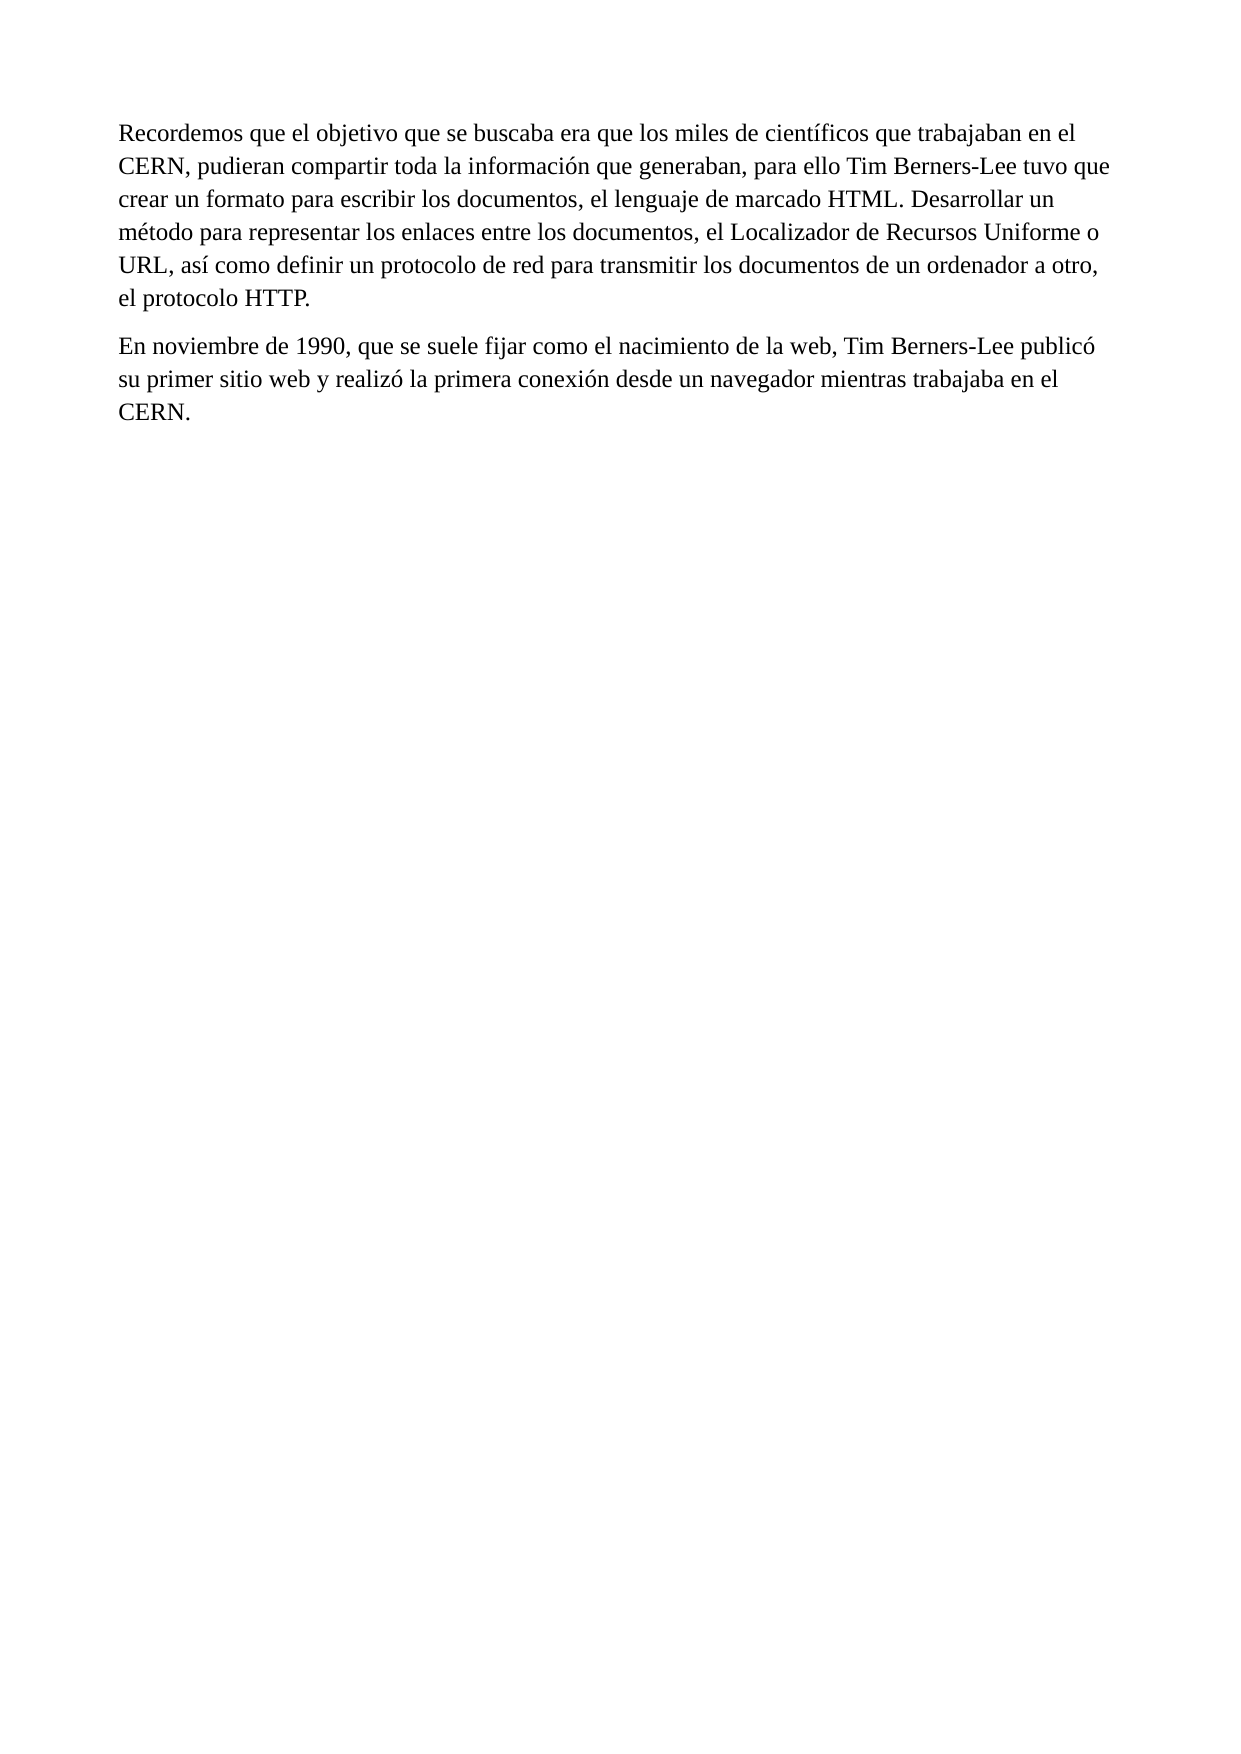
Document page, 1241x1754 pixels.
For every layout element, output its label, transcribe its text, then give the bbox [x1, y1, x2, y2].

text Recordemos que el objetivo que se buscaba era que los miles de científicos que trabajaban en el CERN, pudieran compartir toda la información que generaban, para ello Tim Berners-Lee tuvo que crear un formato para escribir los documentos, el lenguaje de marcado HTML. Desarrollar un método para representar los enlaces entre los documentos, el Localizador de Recursos Uniforme o URL, así como definir un protocolo de red para transmitir los documentos de un ordenador a otro, el protocolo HTTP. [118, 118, 1122, 312]
text En noviembre de 1990, que se suele fijar como el nacimiento de la web, Tim Berners-Lee publicó su primer sitio web y realizó la primera conexión desde un navegador mientras trabajaba en el CERN. [118, 331, 1122, 426]
